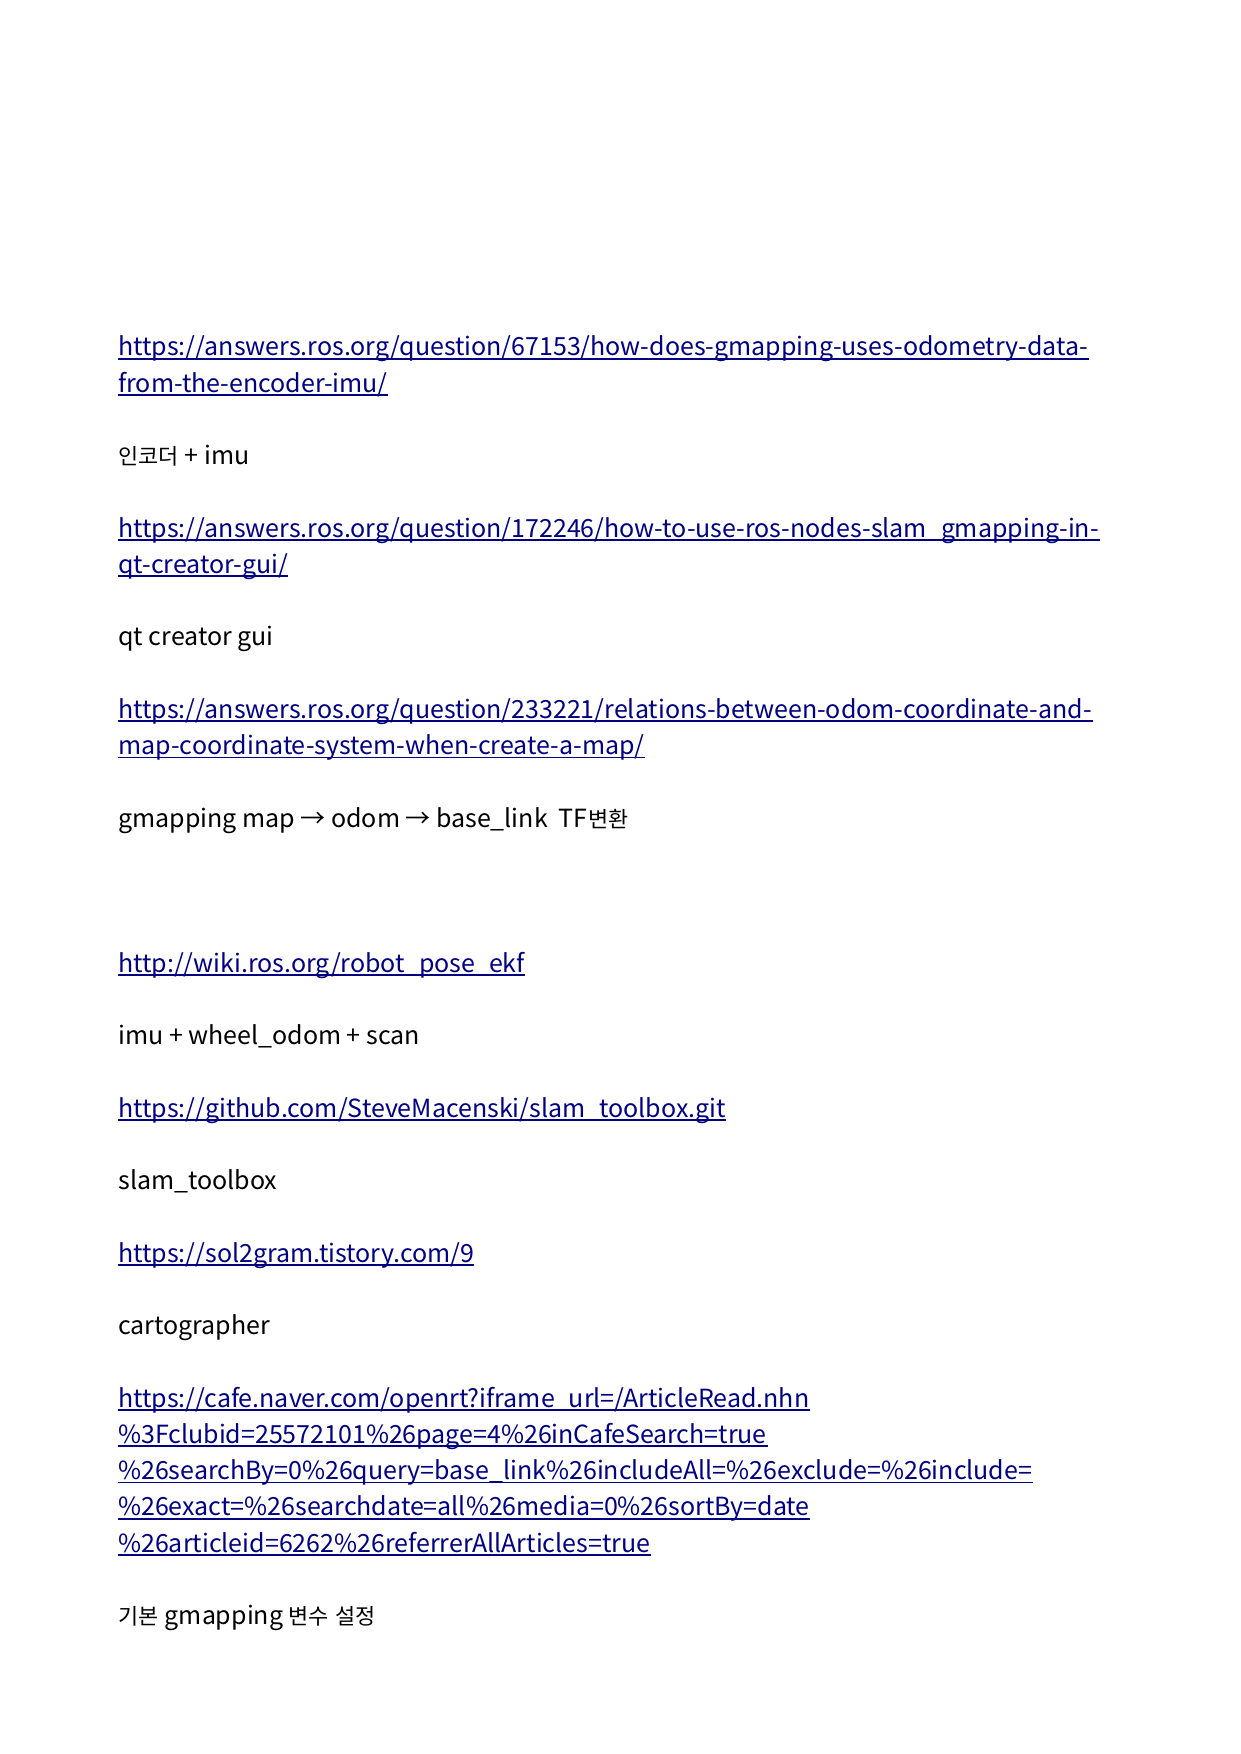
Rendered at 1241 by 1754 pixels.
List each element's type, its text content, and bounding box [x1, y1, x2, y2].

text cartographer [118, 1306, 1122, 1342]
text 기본 gmapping 변수 설정 [118, 1596, 1122, 1632]
text http://wiki.ros.org/robot_pose_ekf [118, 943, 1122, 979]
text slam_toolbox [118, 1161, 1122, 1197]
text qt creator gui [118, 617, 1122, 653]
text https://answers.ros.org/question/233221/relations-between-odom-coordinate-and-map-coordinate-system-when-create-a-map/ [118, 689, 1122, 762]
text https://answers.ros.org/question/172246/how-to-use-ros-nodes-slam_gmapping-in-qt-creator-gui/ [118, 508, 1122, 581]
text gmapping map → odom → base_link TF변환 [118, 798, 1122, 834]
text https://answers.ros.org/question/67153/how-does-gmapping-uses-odometry-data-from-the-encoder-imu/ [118, 327, 1122, 399]
text imu + wheel_odom + scan [118, 1016, 1122, 1052]
text https://github.com/SteveMacenski/slam_toolbox.git [118, 1088, 1122, 1124]
text https://cafe.naver.com/openrt?iframe_url=/ArticleRead.nhn%3Fclubid=25572101%26page=4%26inCafeSearch=true%26searchBy=0%26query=base_link%26includeAll=%26exclude=%26include=%26exact=%26searchdate=all%26media=0%26sortBy=date%26articleid=6262%26referrerAllArticles=true [118, 1378, 1122, 1559]
text 인코더 + imu [118, 436, 1122, 472]
text https://sol2gram.tistory.com/9 [118, 1233, 1122, 1269]
